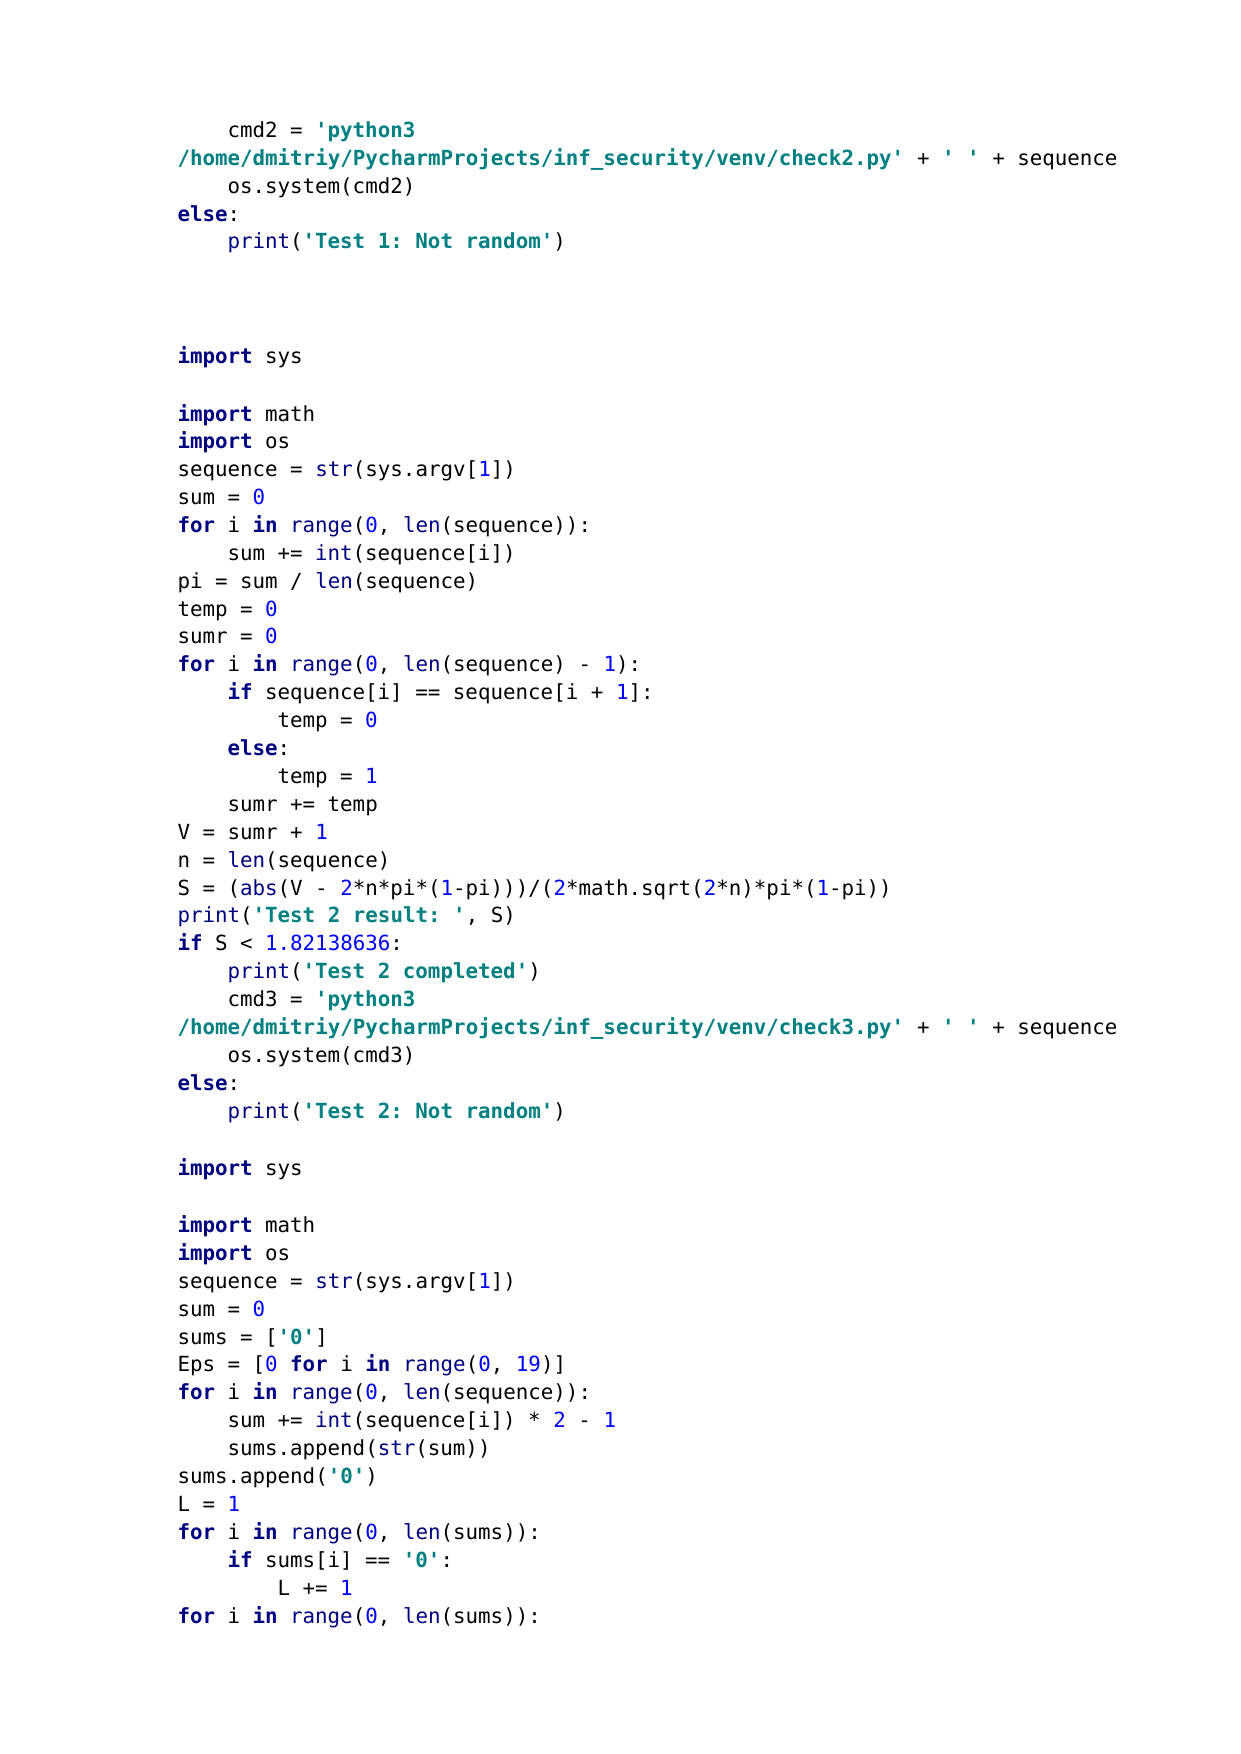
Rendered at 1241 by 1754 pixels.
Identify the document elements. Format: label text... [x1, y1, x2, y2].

text else: [177, 202, 1152, 226]
text sequence = str(sys.argv[1]) [177, 457, 1152, 482]
text L += 1 [177, 1576, 1152, 1600]
text if S < 1.82138636: [177, 931, 1152, 956]
text for i in range(0, len(sequence) - 1): [177, 652, 1152, 676]
text import sys [177, 344, 1152, 369]
text import sys [177, 1156, 1152, 1180]
text else: [177, 1071, 1152, 1095]
text sum = 0 [177, 485, 1152, 509]
text cmd2 = 'python3 /home/dmitriy/PycharmProjects/inf_security/venv/check2.py' + ' ' + sequence [177, 118, 1152, 170]
text import math [177, 402, 1152, 426]
text os.system(cmd3) [177, 1043, 1152, 1067]
text cmd3 = 'python3 /home/dmitriy/PycharmProjects/inf_security/venv/check3.py' + ' ' + sequence [177, 987, 1152, 1039]
text print('Test 1: Not random') [177, 229, 1152, 254]
text sum += int(sequence[i]) [177, 541, 1152, 565]
text for i in range(0, len(sums)): [177, 1520, 1152, 1544]
text temp = 1 [177, 764, 1152, 788]
text for i in range(0, len(sequence)): [177, 1380, 1152, 1404]
text sumr = 0 [177, 624, 1152, 649]
text if sequence[i] == sequence[i + 1]: [177, 680, 1152, 704]
text sums = ['0'] [177, 1325, 1152, 1349]
text sumr += temp [177, 792, 1152, 816]
text os.system(cmd2) [177, 174, 1152, 198]
text for i in range(0, len(sums)): [177, 1604, 1152, 1628]
text for i in range(0, len(sequence)): [177, 513, 1152, 537]
text if sums[i] == '0': [177, 1548, 1152, 1572]
text temp = 0 [177, 708, 1152, 732]
text sum += int(sequence[i]) * 2 - 1 [177, 1408, 1152, 1432]
text L = 1 [177, 1492, 1152, 1516]
text else: [177, 736, 1152, 760]
text sequence = str(sys.argv[1]) [177, 1269, 1152, 1293]
text print('Test 2 result: ', S) [177, 903, 1152, 928]
text Eps = [0 for i in range(0, 19)] [177, 1352, 1152, 1377]
text print('Test 2 completed') [177, 959, 1152, 983]
text sums.append('0') [177, 1464, 1152, 1488]
text n = len(sequence) [177, 848, 1152, 872]
text import os [177, 429, 1152, 454]
text S = (abs(V - 2*n*pi*(1-pi)))/(2*math.sqrt(2*n)*pi*(1-pi)) [177, 876, 1152, 900]
text import math [177, 1213, 1152, 1238]
text V = sumr + 1 [177, 820, 1152, 844]
text temp = 0 [177, 597, 1152, 621]
text import os [177, 1241, 1152, 1266]
text sums.append(str(sum)) [177, 1436, 1152, 1460]
text print('Test 2: Not random') [177, 1099, 1152, 1123]
text pi = sum / len(sequence) [177, 569, 1152, 593]
text sum = 0 [177, 1297, 1152, 1321]
